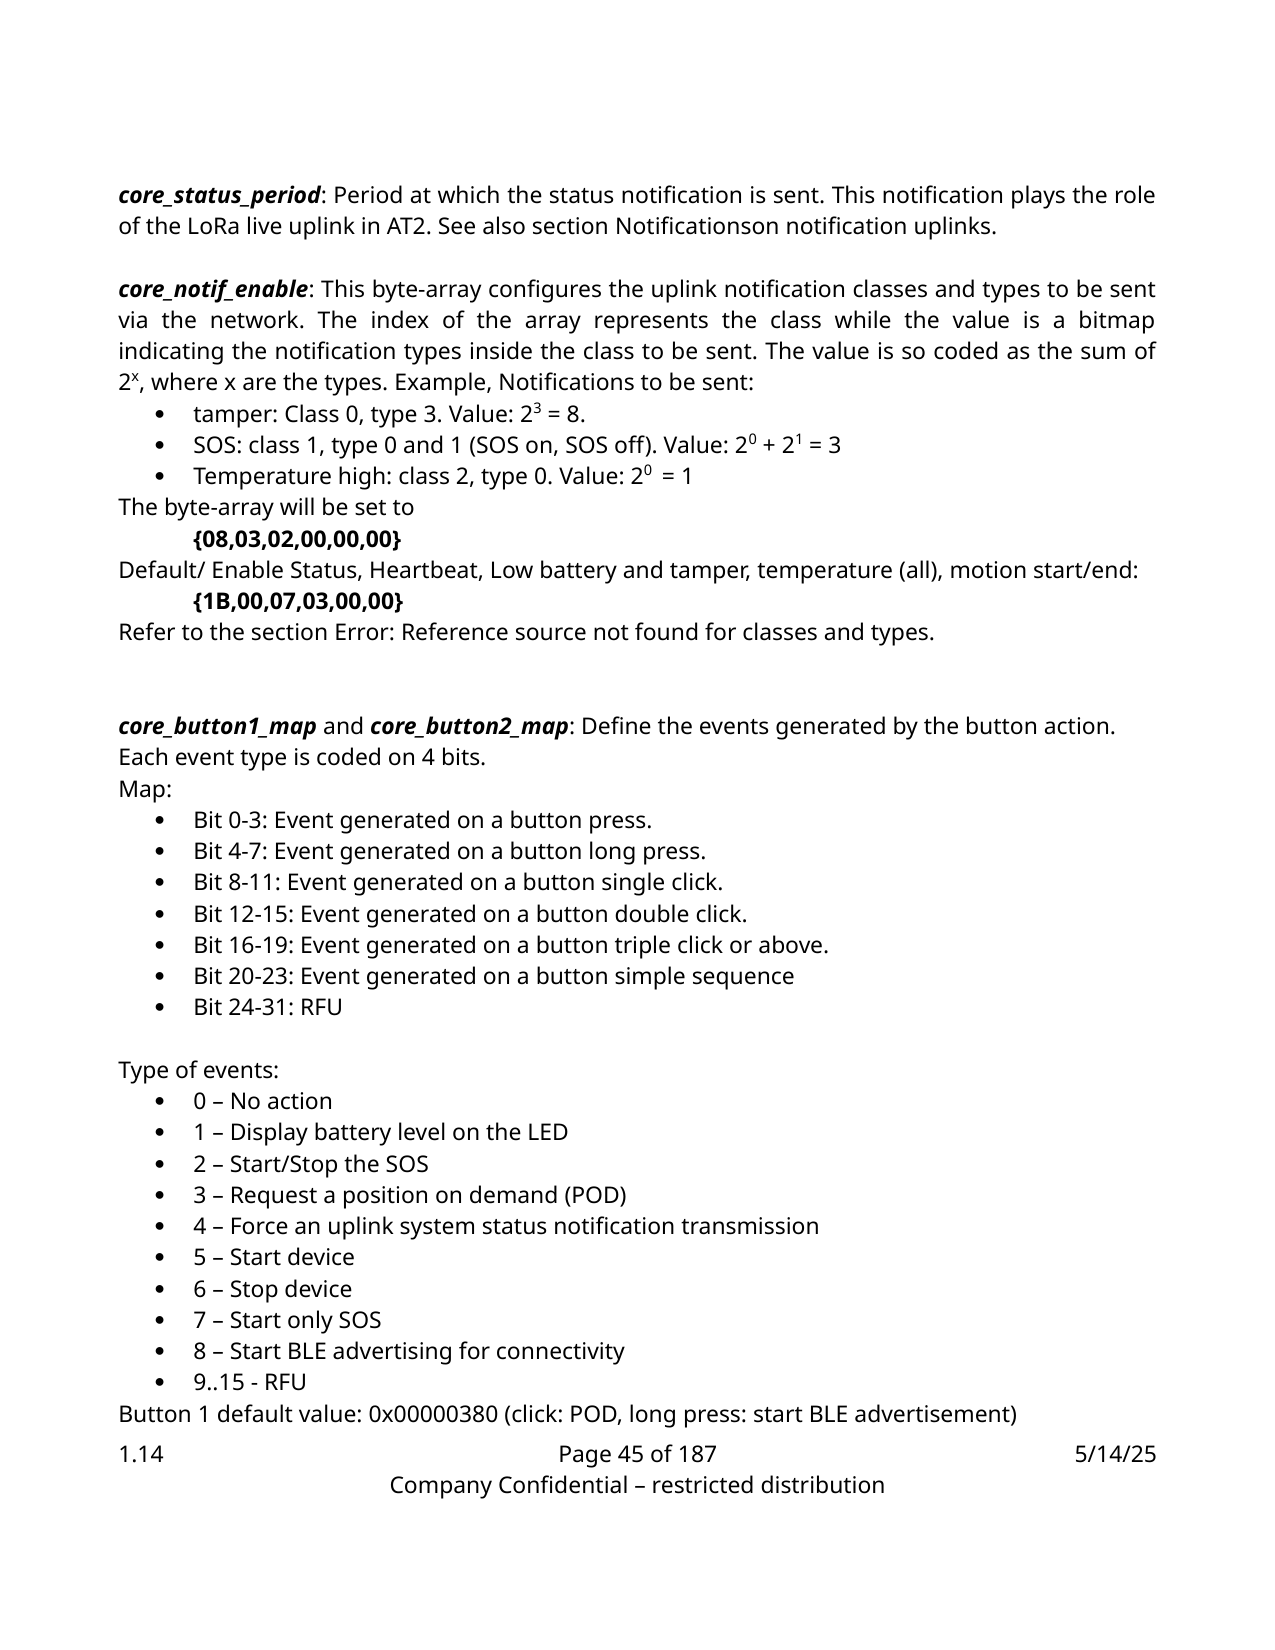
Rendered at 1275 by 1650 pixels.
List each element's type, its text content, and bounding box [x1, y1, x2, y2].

text {08,03,02,00,00,00} [118, 522, 1157, 554]
list 2 – Start/Stop the SOS [156, 1147, 1157, 1179]
list Temperature high: class 2, type 0. Value: 20 = 1 [156, 460, 1157, 491]
text Refer to the section Error: Reference source not found for classes and types. [118, 616, 1157, 647]
list 4 – Force an uplink system status notification transmission [156, 1210, 1157, 1241]
list Button 1 default value: 0x00000380 (click: POD, long press: start BLE advertisement) [81, 1397, 1157, 1429]
list Bit 8-11: Event generated on a button single click. [156, 866, 1157, 897]
text core_status_period: Period at which the status notification is sent. This notification plays the role of the LoRa live uplink in AT2. See also section Notificationson notification uplinks. [118, 179, 1157, 241]
list 3 – Request a position on demand (POD) [156, 1179, 1157, 1210]
list Bit 4-7: Event generated on a button long press. [156, 835, 1157, 866]
text Map: [118, 772, 1157, 804]
list Bit 12-15: Event generated on a button double click. [156, 897, 1157, 929]
text core_button1_map and core_button2_map: Define the events generated by the button action. [118, 710, 1157, 741]
text The byte-array will be set to [118, 491, 1157, 522]
list 1 – Display battery level on the LED [156, 1116, 1157, 1147]
list Bit 0-3: Event generated on a button press. [156, 804, 1157, 835]
text {1B,00,07,03,00,00} [118, 585, 1157, 616]
list 6 – Stop device [156, 1272, 1157, 1304]
text Each event type is coded on 4 bits. [118, 741, 1157, 772]
text Type of events: [118, 1054, 1157, 1085]
text Default/ Enable Status, Heartbeat, Low battery and tamper, temperature (all), motion start/end: [118, 554, 1157, 585]
list 0 – No action [156, 1085, 1157, 1116]
list tamper: Class 0, type 3. Value: 23 = 8. [156, 397, 1157, 429]
list SOS: class 1, type 0 and 1 (SOS on, SOS off). Value: 20 + 21 = 3 [156, 429, 1157, 460]
list 7 – Start only SOS [156, 1304, 1157, 1335]
list Bit 24-31: RFU [156, 991, 1157, 1022]
list 9..15 - RFU [156, 1366, 1157, 1397]
list 8 – Start BLE advertising for connectivity [156, 1335, 1157, 1366]
list 5 – Start device [156, 1241, 1157, 1272]
list Bit 16-19: Event generated on a button triple click or above. [156, 929, 1157, 960]
list Bit 20-23: Event generated on a button simple sequence [156, 960, 1157, 991]
text core_notif_enable: This byte-array configures the uplink notification classes and types to be sent via the network. The index of the array represents the class while the value is a bitmap indicating the notification types inside the class to be sent. The value is so coded as the sum of 2x, where x are the types. Example, Notifications to be sent: [118, 272, 1157, 397]
